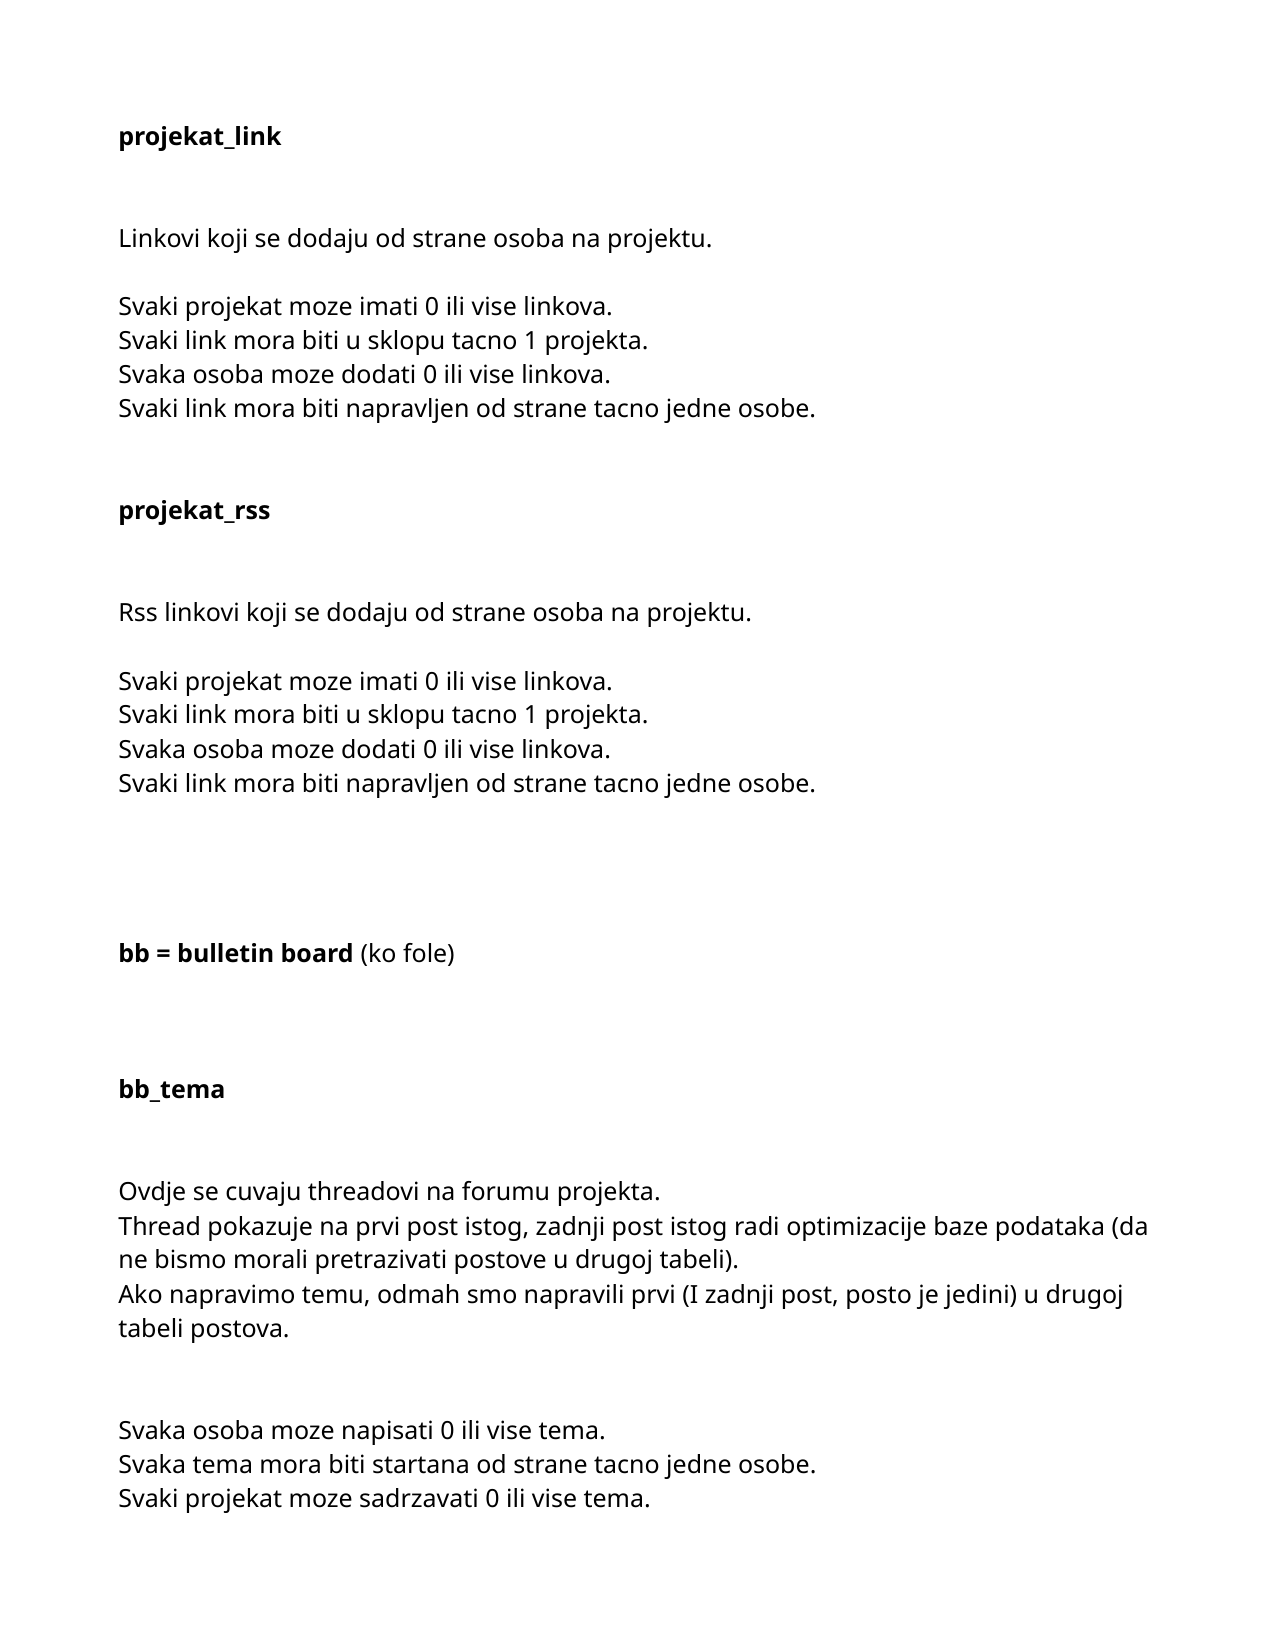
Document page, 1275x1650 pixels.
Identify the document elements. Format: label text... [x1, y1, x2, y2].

text Svaka osoba moze dodati 0 ili vise linkova. [118, 357, 1157, 391]
text Svaki projekat moze imati 0 ili vise linkova. [118, 288, 1157, 322]
text bb_tema [118, 1072, 1157, 1106]
text Svaki link mora biti u sklopu tacno 1 projekta. [118, 697, 1157, 731]
text Linkovi koji se dodaju od strane osoba na projektu. [118, 220, 1157, 254]
text Svaki link mora biti napravljen od strane tacno jedne osobe. [118, 765, 1157, 799]
text projekat_rss [118, 493, 1157, 527]
text Svaka tema mora biti startana od strane tacno jedne osobe. [118, 1447, 1157, 1481]
text Svaka osoba moze napisati 0 ili vise tema. [118, 1412, 1157, 1447]
text Svaki link mora biti u sklopu tacno 1 projekta. [118, 322, 1157, 357]
text Rss linkovi koji se dodaju od strane osoba na projektu. [118, 595, 1157, 629]
text projekat_link [118, 118, 1157, 152]
text Ovdje se cuvaju threadovi na forumu projekta. [118, 1174, 1157, 1208]
text Svaka osoba moze dodati 0 ili vise linkova. [118, 731, 1157, 765]
text bb = bulletin board (ko fole) [118, 936, 1157, 970]
text Svaki projekat moze imati 0 ili vise linkova. [118, 663, 1157, 697]
text Ako napravimo temu, odmah smo napravili prvi (I zadnji post, posto je jedini) u drugoj tabeli postova. [118, 1276, 1157, 1344]
text Svaki projekat moze sadrzavati 0 ili vise tema. [118, 1481, 1157, 1515]
text Thread pokazuje na prvi post istog, zadnji post istog radi optimizacije baze podataka (da ne bismo morali pretrazivati postove u drugoj tabeli). [118, 1208, 1157, 1276]
text Svaki link mora biti napravljen od strane tacno jedne osobe. [118, 391, 1157, 425]
